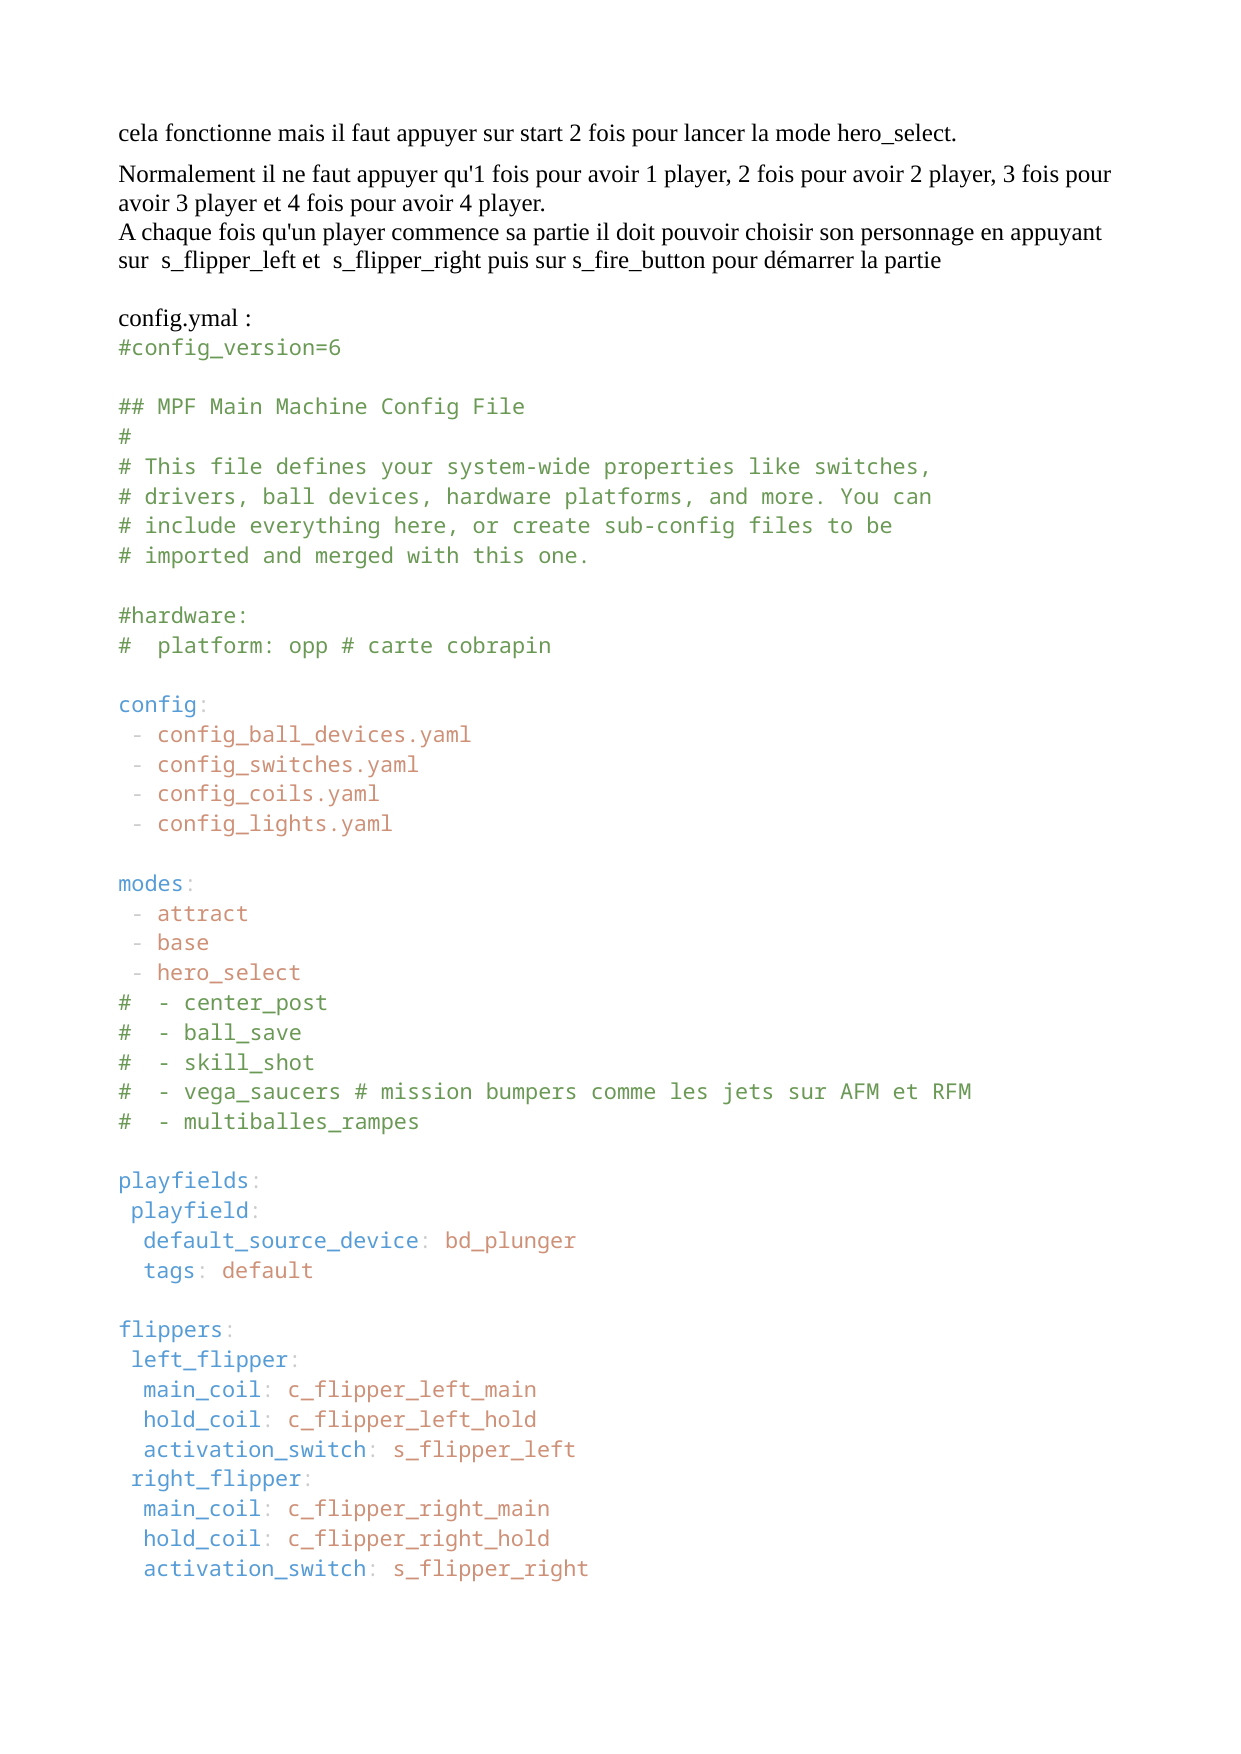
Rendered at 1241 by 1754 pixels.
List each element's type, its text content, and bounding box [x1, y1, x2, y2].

text # include everything here, or create sub-config files to be [118, 511, 1122, 540]
text # [118, 421, 1122, 451]
text - config_lights.yaml [118, 808, 1122, 838]
text # - skill_shot [118, 1046, 1122, 1076]
text ## MPF Main Machine Config File [118, 391, 1122, 421]
text modes: [118, 868, 1122, 897]
text - base [118, 927, 1122, 957]
text - attract [118, 897, 1122, 927]
text # - vega_saucers # mission bumpers comme les jets sur AFM et RFM [118, 1076, 1122, 1106]
text # - multiballes_rampes [118, 1106, 1122, 1136]
text default_source_device: bd_plunger [118, 1225, 1122, 1255]
text playfields: [118, 1166, 1122, 1195]
text left_flipper: [118, 1344, 1122, 1374]
text # - center_post [118, 987, 1122, 1017]
text flippers: [118, 1314, 1122, 1344]
text tags: default [118, 1255, 1122, 1285]
text activation_switch: s_flipper_left [118, 1433, 1122, 1463]
text config: [118, 689, 1122, 719]
text # drivers, ball devices, hardware platforms, and more. You can [118, 481, 1122, 511]
text # This file defines your system-wide properties like switches, [118, 451, 1122, 481]
text - config_coils.yaml [118, 778, 1122, 808]
text #hardware: [118, 600, 1122, 629]
text # imported and merged with this one. [118, 540, 1122, 570]
text #config_version=6 [118, 332, 1122, 362]
text activation_switch: s_flipper_right [118, 1553, 1122, 1582]
text - hero_select [118, 957, 1122, 987]
text # platform: opp # carte cobrapin [118, 629, 1122, 659]
text - config_switches.yaml [118, 749, 1122, 778]
text cela fonctionne mais il faut appuyer sur start 2 fois pour lancer la mode hero_select. [118, 118, 1122, 147]
text - config_ball_devices.yaml [118, 719, 1122, 749]
text A chaque fois qu'un player commence sa partie il doit pouvoir choisir son personnage en appuyant sur s_flipper_left et s_flipper_right puis sur s_fire_button pour démarrer la partie [118, 217, 1122, 274]
text right_flipper: [118, 1463, 1122, 1493]
text Normalement il ne faut appuyer qu'1 fois pour avoir 1 player, 2 fois pour avoir 2 player, 3 fois pour avoir 3 player et 4 fois pour avoir 4 player. [118, 159, 1122, 217]
text hold_coil: c_flipper_left_hold [118, 1404, 1122, 1433]
text playfield: [118, 1195, 1122, 1225]
text main_coil: c_flipper_right_main [118, 1493, 1122, 1523]
text hold_coil: c_flipper_right_hold [118, 1523, 1122, 1553]
text main_coil: c_flipper_left_main [118, 1374, 1122, 1404]
text # - ball_save [118, 1017, 1122, 1046]
text config.ymal : [118, 303, 1122, 332]
